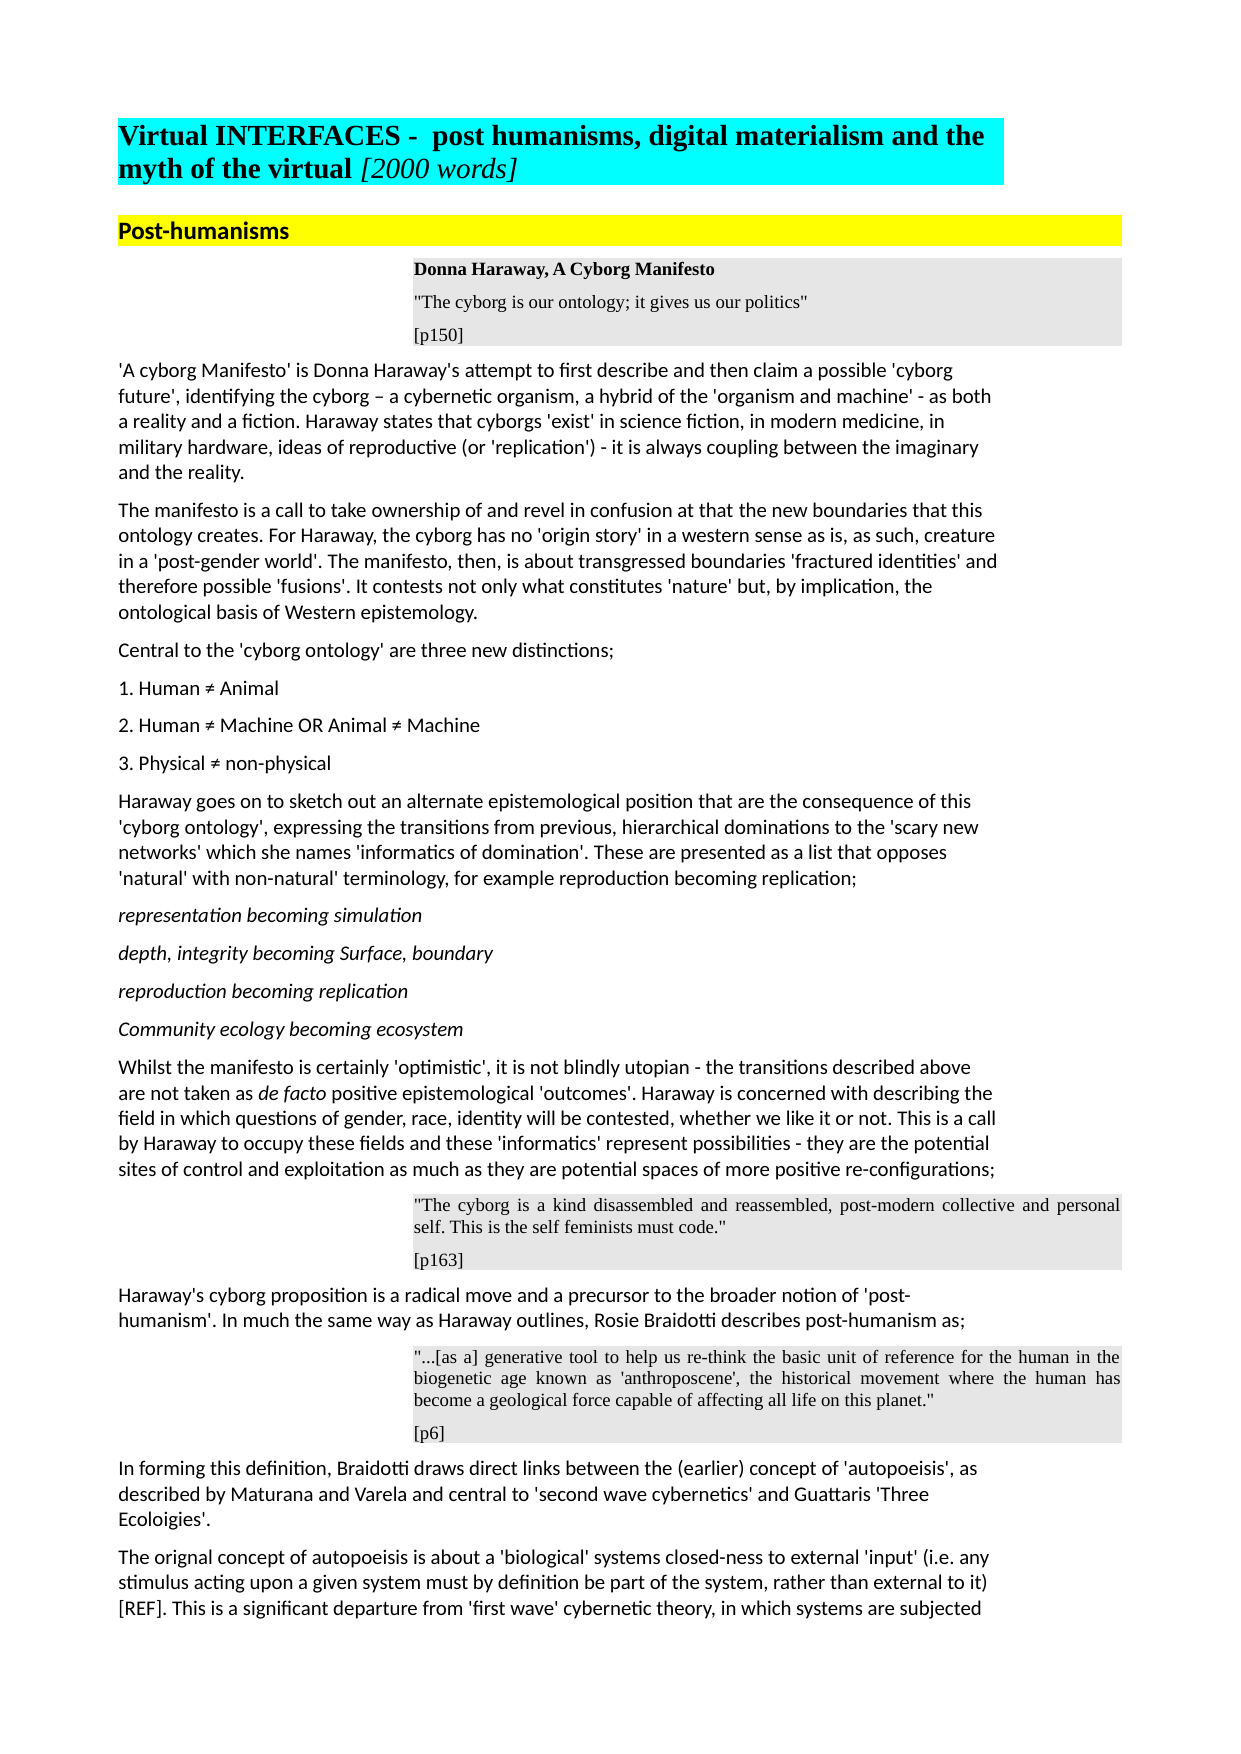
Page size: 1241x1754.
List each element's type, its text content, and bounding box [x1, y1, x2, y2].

text depth, integrity becoming Surface, boundary [118, 941, 1004, 966]
text 3. Physical ≠ non-physical [118, 751, 1004, 776]
text In forming this definition, Braidotti draws direct links between the (earlier) concept of 'autopoeisis', as described by Maturana and Varela and central to 'second wave cybernetics' and Guattaris 'Three Ecoloigies'. [118, 1455, 1004, 1532]
text Whilst the manifesto is certainly 'optimistic', it is not blindly utopian - the transitions described above are not taken as de facto positive epistemological 'outcomes'. Haraway is concerned with describing the field in which questions of gender, race, identity will be contested, whether we like it or not. This is a call by Haraway to occupy these fields and these 'informatics' represent possibilities - they are the potential sites of control and exploitation as much as they are potential spaces of more positive re-configurations; [118, 1054, 1004, 1181]
text 1. Human ≠ Animal [118, 675, 1004, 700]
text Haraway's cyborg proposition is a radical move and a precursor to the broader notion of 'post-humanism'. In much the same way as Haraway outlines, Rosie Braidotti describes post-humanism as; [118, 1282, 1004, 1333]
text reproduction becoming replication [118, 978, 1004, 1004]
text representation becoming simulation [118, 903, 1004, 928]
text [p163] [413, 1249, 1122, 1270]
text 'A cyborg Manifesto' is Donna Haraway's attempt to first describe and then claim a possible 'cyborg future', identifying the cyborg – a cybernetic organism, a hybrid of the 'organism and machine' - as both a reality and a fiction. Haraway states that cyborgs 'exist' in science fiction, in modern medicine, in military hardware, ideas of reproductive (or 'replication') - it is always coupling between the imaginary and the reality. [118, 358, 1004, 485]
text "The cyborg is our ontology; it gives us our politics" [413, 291, 1122, 313]
text Haraway goes on to sketch out an alternate epistemological position that are the consequence of this 'cyborg ontology', expressing the transitions from previous, hierarchical dominations to the 'scary new networks' which she names 'informatics of domination'. These are presented as a list that opposes 'natural' with non-natural' terminology, for example reproduction becoming replication; [118, 788, 1004, 890]
text [p150] [413, 324, 1122, 346]
text Donna Haraway, A Cyborg Manifesto [413, 258, 1122, 279]
text The manifesto is a call to take ownership of and revel in confusion at that the new boundaries that this ontology creates. For Haraway, the cyborg has no 'origin story' in a western sense as is, as such, creature in a 'post-gender world'. The manifesto, then, is about transgressed boundaries 'fractured identities' and therefore possible 'fusions'. It contests not only what constitutes 'nature' but, by implication, the ontological basis of Western epistemology. [118, 497, 1004, 624]
text [p6] [413, 1422, 1122, 1443]
subtitle Virtual INTERFACES - post humanisms, digital materialism and the myth of the virtual [2000 words] [118, 118, 1004, 185]
text Community ecology becoming ecosystem [118, 1016, 1004, 1042]
text Central to the 'cyborg ontology' are three new distinctions; [118, 637, 1004, 662]
text "...[as a] generative tool to help us re-think the basic unit of reference for the human in the biogenetic age known as 'anthroposcene', the historical movement where the human has become a geological force capable of affecting all life on this planet." [413, 1346, 1122, 1410]
text The orignal concept of autopoeisis is about a 'biological' systems closed-ness to external 'input' (i.e. any stimulus acting upon a given system must by definition be part of the system, rather than external to it) [REF]. This is a significant departure from 'first wave' cybernetic theory, in which systems are subjected [118, 1544, 1004, 1620]
text "The cyborg is a kind disassembled and reassembled, post-modern collective and personal self. This is the self feminists must code." [413, 1194, 1122, 1237]
subtitle Post-humanisms [118, 215, 1122, 246]
text 2. Human ≠ Machine OR Animal ≠ Machine [118, 713, 1004, 738]
